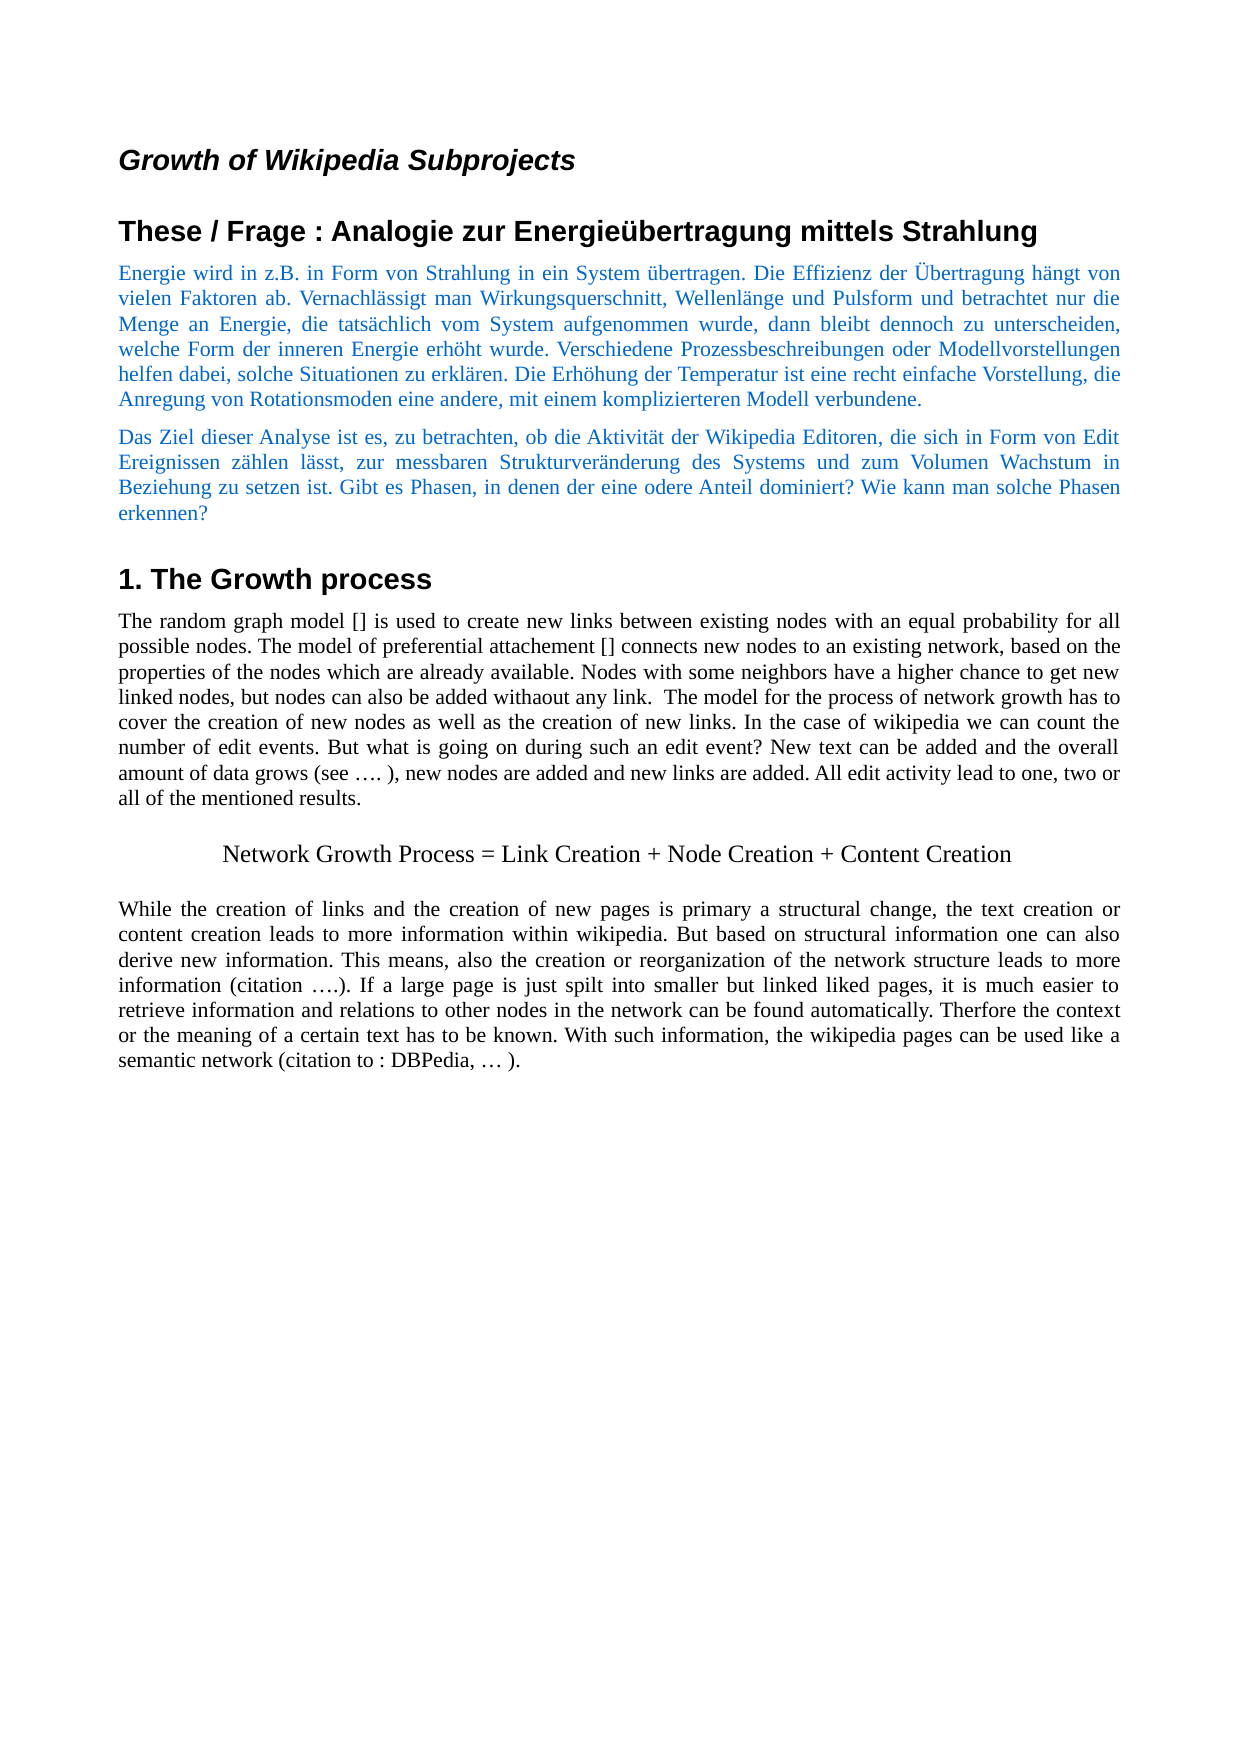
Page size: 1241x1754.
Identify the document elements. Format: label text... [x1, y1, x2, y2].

text Energie wird in z.B. in Form von Strahlung in ein System übertragen. Die Effizienz der Übertragung hängt von vielen Faktoren ab. Vernachlässigt man Wirkungsquerschnitt, Wellenlänge und Pulsform und betrachtet nur die Menge an Energie, die tatsächlich vom System aufgenommen wurde, dann bleibt dennoch zu unterscheiden, welche Form der inneren Energie erhöht wurde. Verschiedene Prozessbeschreibungen oder Modellvorstellungen helfen dabei, solche Situationen zu erklären. Die Erhöhung der Temperatur ist eine recht einfache Vorstellung, die Anregung von Rotationsmoden eine andere, mit einem komplizierteren Modell verbundene. [118, 260, 1122, 411]
subtitle 1. The Growth process [118, 562, 1122, 596]
subtitle Growth of Wikipedia Subprojects [118, 143, 1122, 177]
text The random graph model [] is used to create new links between existing nodes with an equal probability for all possible nodes. The model of preferential attachement [] connects new nodes to an existing network, based on the properties of the nodes which are already available. Nodes with some neighbors have a higher chance to get new linked nodes, but nodes can also be added withaout any link. The model for the process of network growth has to cover the creation of new nodes as well as the creation of new links. In the case of wikipedia we can count the number of edit events. But what is going on during such an edit event? New text can be added and the overall amount of data grows (see …. ), new nodes are added and new links are added. All edit activity lead to one, two or all of the mentioned results. [118, 608, 1122, 810]
text Das Ziel dieser Analyse ist es, zu betrachten, ob die Aktivität der Wikipedia Editoren, die sich in Form von Edit Ereignissen zählen lässt, zur messbaren Strukturveränderung des Systems und zum Volumen Wachstum in Beziehung zu setzen ist. Gibt es Phasen, in denen der eine odere Anteil dominiert? Wie kann man solche Phasen erkennen? [118, 424, 1122, 525]
text While the creation of links and the creation of new pages is primary a structural change, the text creation or content creation leads to more information within wikipedia. But based on structural information one can also derive new information. This means, also the creation or reorganization of the network structure leads to more information (citation ….). If a large page is just spilt into smaller but linked liked pages, it is much easier to retrieve information and relations to other nodes in the network can be found automatically. Therfore the context or the meaning of a certain text has to be known. With such information, the wikipedia pages can be used like a semantic network (citation to : DBPedia, … ). [118, 896, 1122, 1073]
text Network Growth Process = Link Creation + Node Creation + Content Creation [118, 810, 1122, 867]
subtitle These / Frage : Analogie zur Energieübertragung mittels Strahlung [118, 214, 1122, 248]
